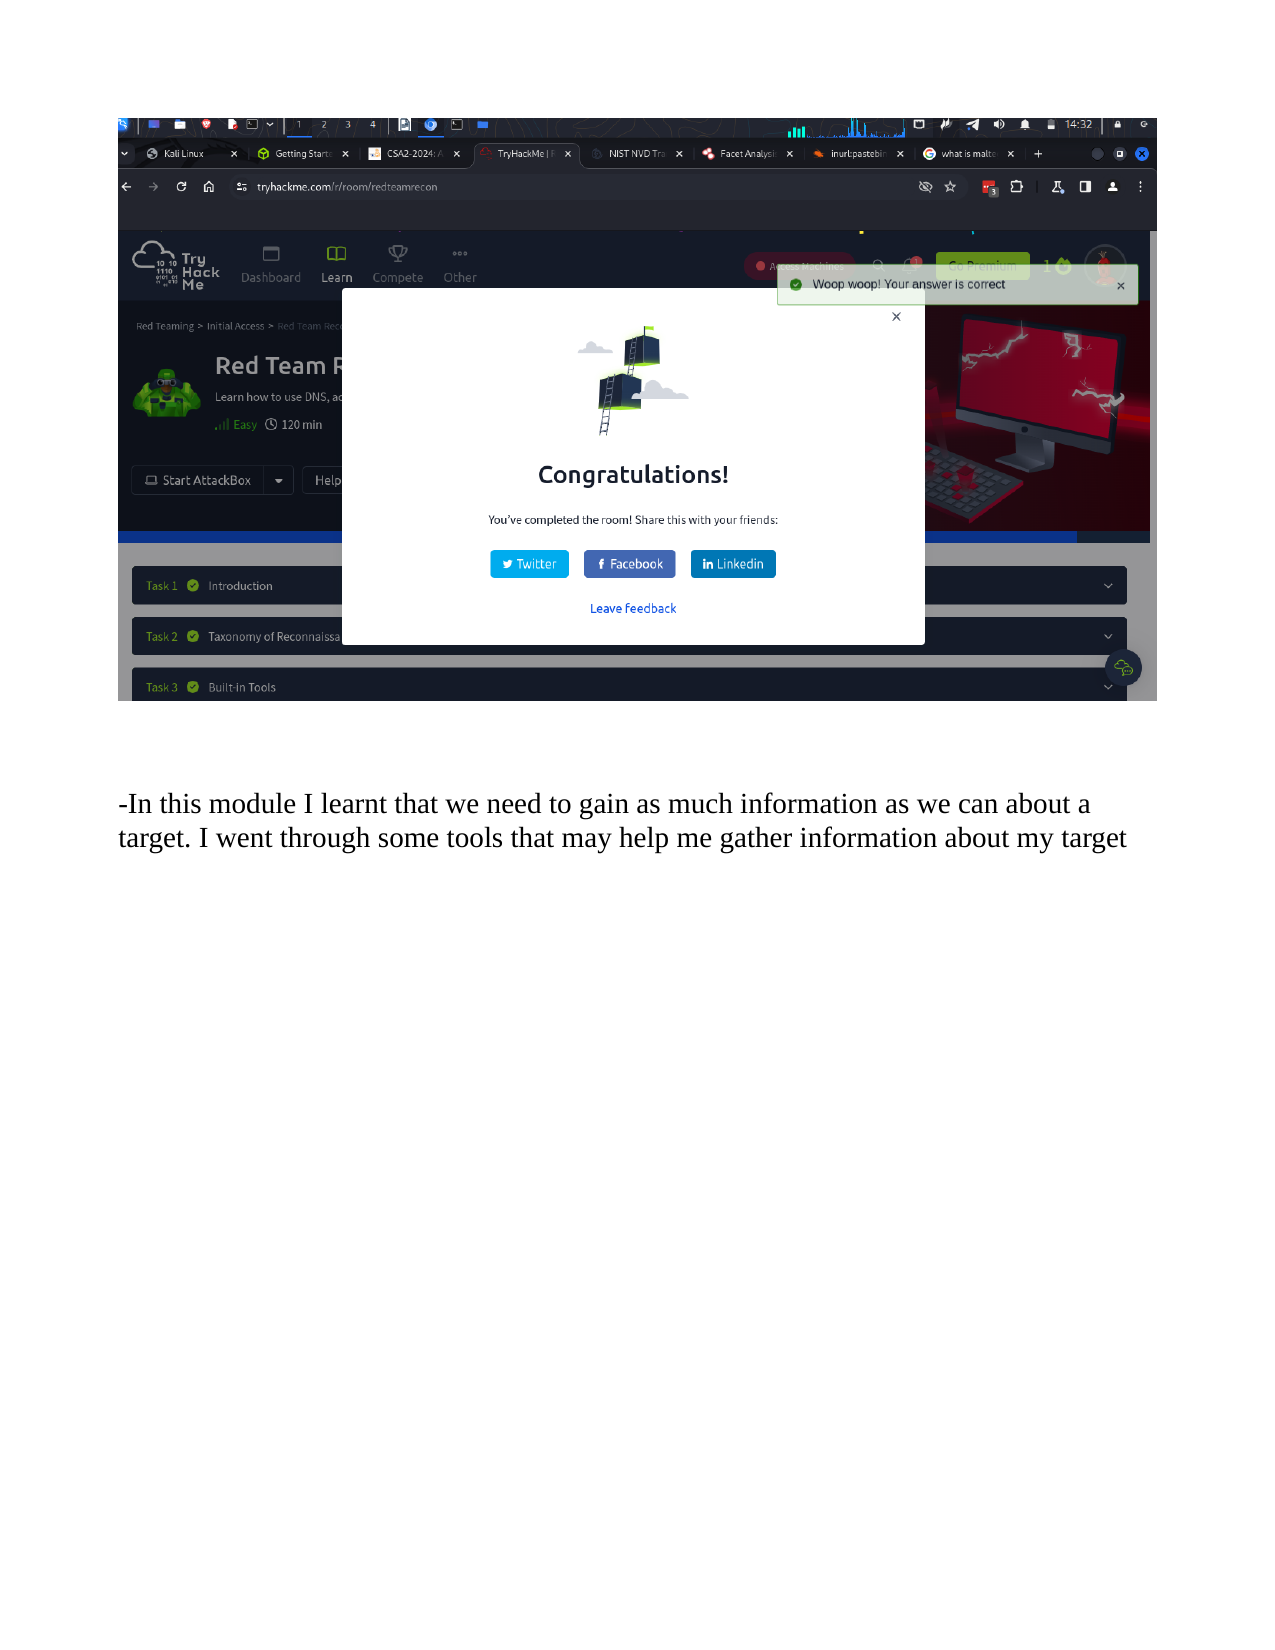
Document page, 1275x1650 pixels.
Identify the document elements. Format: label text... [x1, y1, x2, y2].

text -In this module I learnt that we need to gain as much information as we can about a target. I went through some tools that may help me gather information about my target [118, 787, 1157, 854]
picture [118, 118, 1157, 701]
